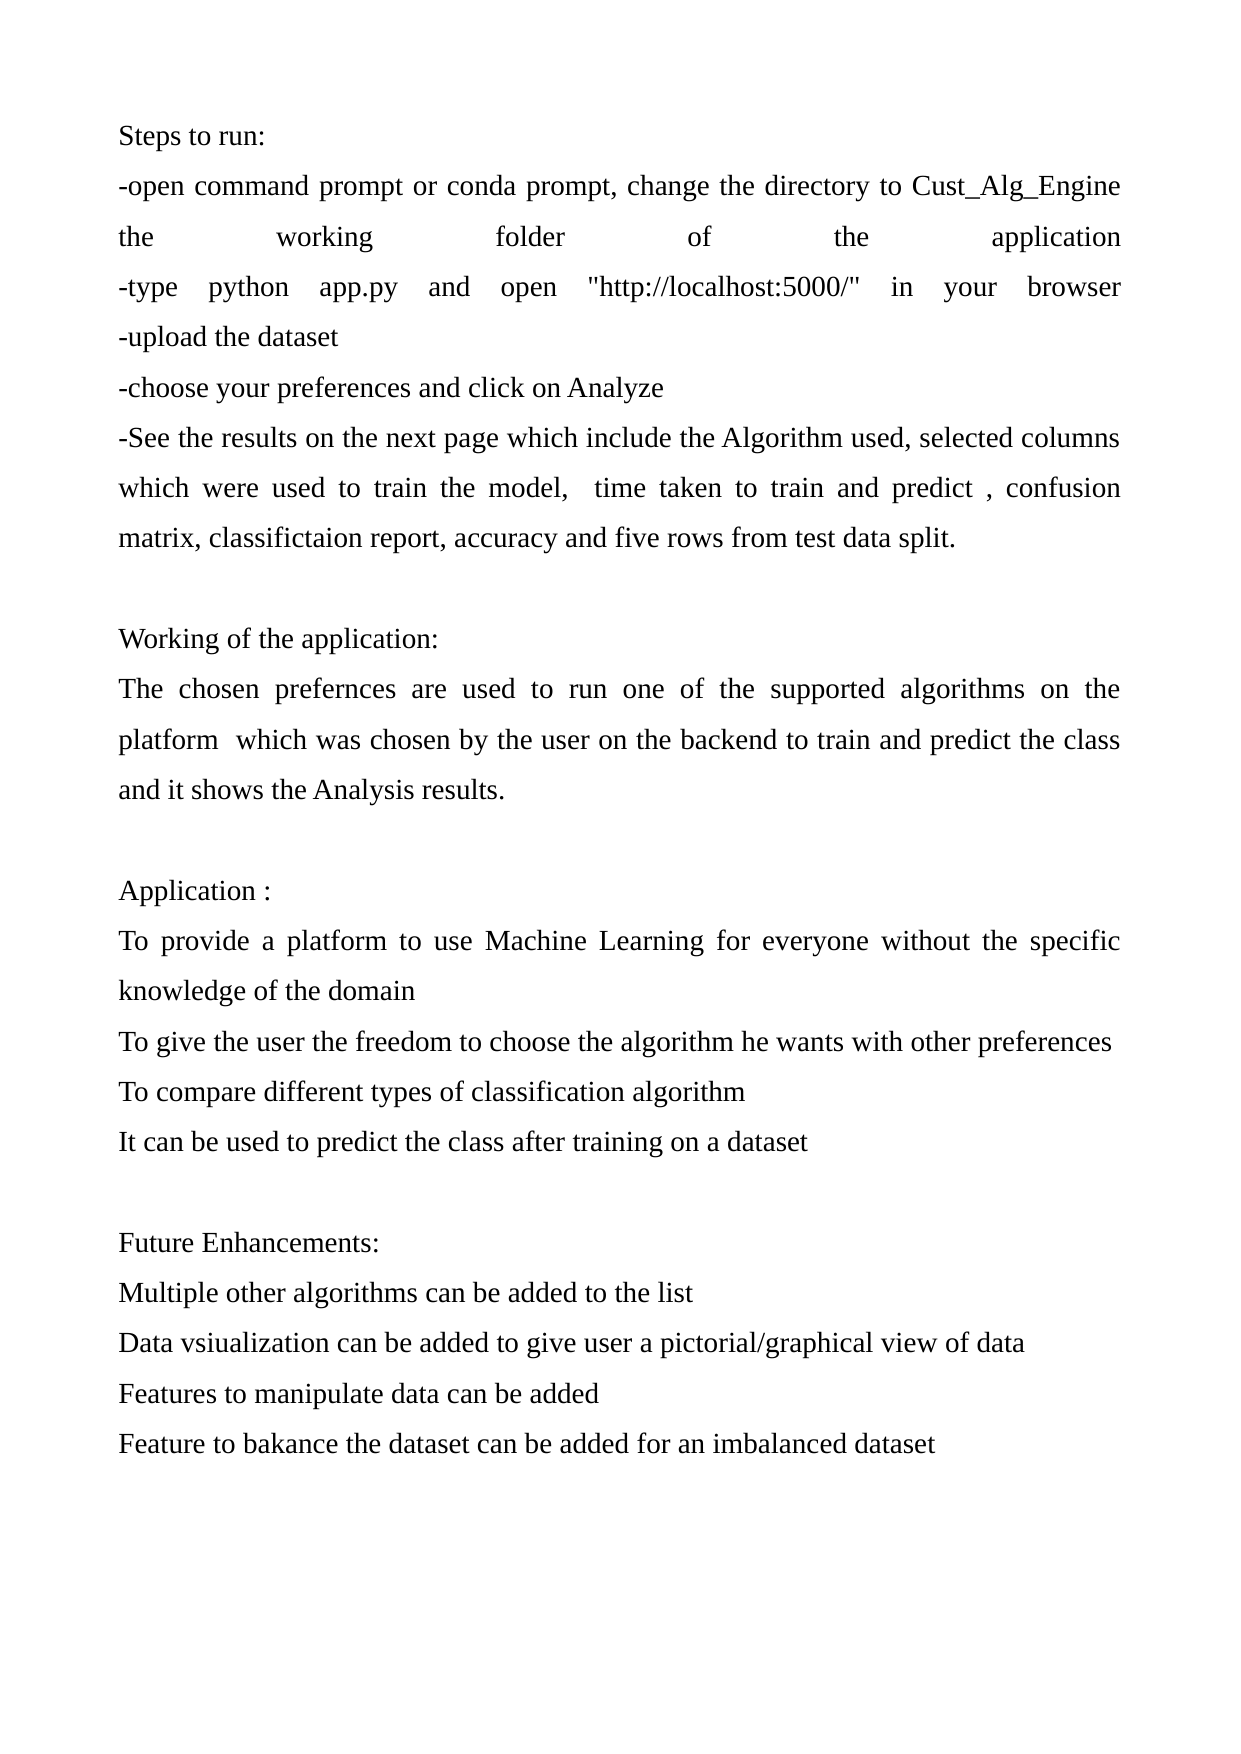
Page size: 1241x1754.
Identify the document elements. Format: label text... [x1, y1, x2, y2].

text Features to manipulate data can be added [118, 1376, 1122, 1409]
text To give the user the freedom to choose the algorithm he wants with other preferences [118, 1024, 1122, 1057]
text -open command prompt or conda prompt, change the directory to Cust_Alg_Engine the working folder of the application -type python app.py and open "http://localhost:5000/" in your browser -upload the dataset [118, 168, 1122, 353]
text -choose your preferences and click on Analyze [118, 370, 1122, 403]
text To provide a platform to use Machine Learning for everyone without the specific knowledge of the domain [118, 923, 1122, 1007]
text Steps to run: [118, 118, 1122, 152]
text To compare different types of classification algorithm [118, 1074, 1122, 1108]
text It can be used to predict the class after training on a dataset [118, 1124, 1122, 1158]
text -See the results on the next page which include the Algorithm used, selected columns which were used to train the model, time taken to train and predict , confusion matrix, classifictaion report, accuracy and five rows from test data split. [118, 420, 1122, 554]
text Multiple other algorithms can be added to the list [118, 1275, 1122, 1309]
text Application : [118, 873, 1122, 906]
text Working of the application: [118, 621, 1122, 655]
text The chosen prefernces are used to run one of the supported algorithms on the platform which was chosen by the user on the backend to train and predict the class and it shows the Analysis results. [118, 672, 1122, 806]
text Data vsiualization can be added to give user a pictorial/graphical view of data [118, 1326, 1122, 1359]
text Future Enhancements: [118, 1225, 1122, 1258]
text Feature to bakance the dataset can be added for an imbalanced dataset [118, 1426, 1122, 1460]
